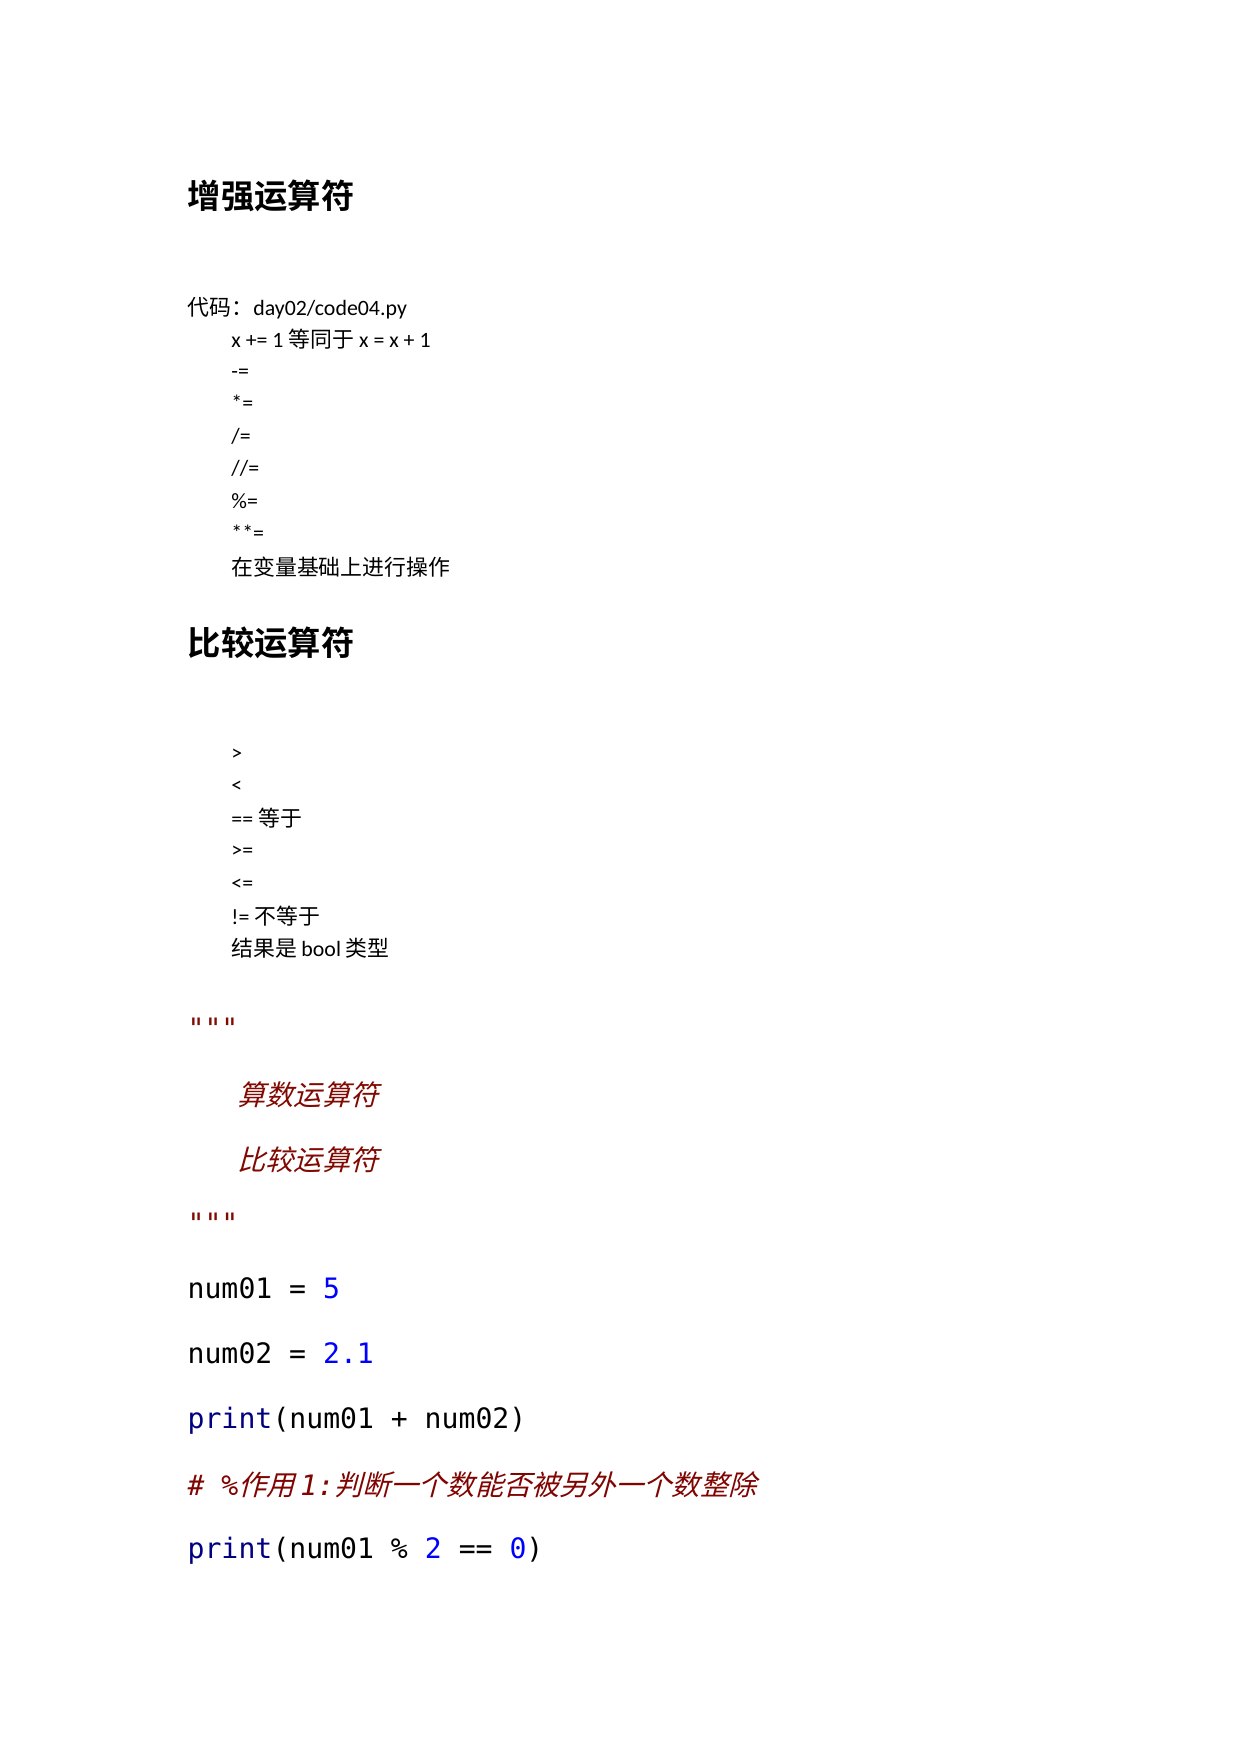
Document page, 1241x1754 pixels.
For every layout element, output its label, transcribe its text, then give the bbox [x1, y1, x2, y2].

text print(num01 % 2 == 0) [187, 1516, 1053, 1581]
text %= [187, 484, 1053, 517]
text print(num01 + num02) [187, 1386, 1053, 1451]
text //= [187, 452, 1053, 484]
text *= [187, 387, 1053, 419]
text """ [187, 996, 1053, 1061]
text >= [187, 833, 1053, 866]
subtitle 比较运算符 [187, 609, 1053, 674]
text num02 = 2.1 [187, 1321, 1053, 1386]
text 代码：day02/code04.py [187, 289, 1053, 322]
text # %作用1:判断一个数能否被另外一个数整除 [187, 1451, 1053, 1516]
text """ [187, 1191, 1053, 1256]
text 在变量基础上进行操作 [187, 549, 1053, 582]
text **= [187, 517, 1053, 549]
text < [187, 768, 1053, 801]
text x += 1 等同于 x = x + 1 [187, 322, 1053, 354]
subtitle 增强运算符 [187, 162, 1053, 227]
text 算数运算符 [187, 1061, 1053, 1126]
text > [187, 736, 1053, 768]
text 结果是bool类型 [187, 931, 1053, 963]
text <= [187, 866, 1053, 898]
text != 不等于 [187, 898, 1053, 931]
text /= [187, 419, 1053, 452]
text -= [187, 354, 1053, 387]
text 比较运算符 [187, 1126, 1053, 1191]
text num01 = 5 [187, 1256, 1053, 1321]
text == 等于 [187, 801, 1053, 833]
